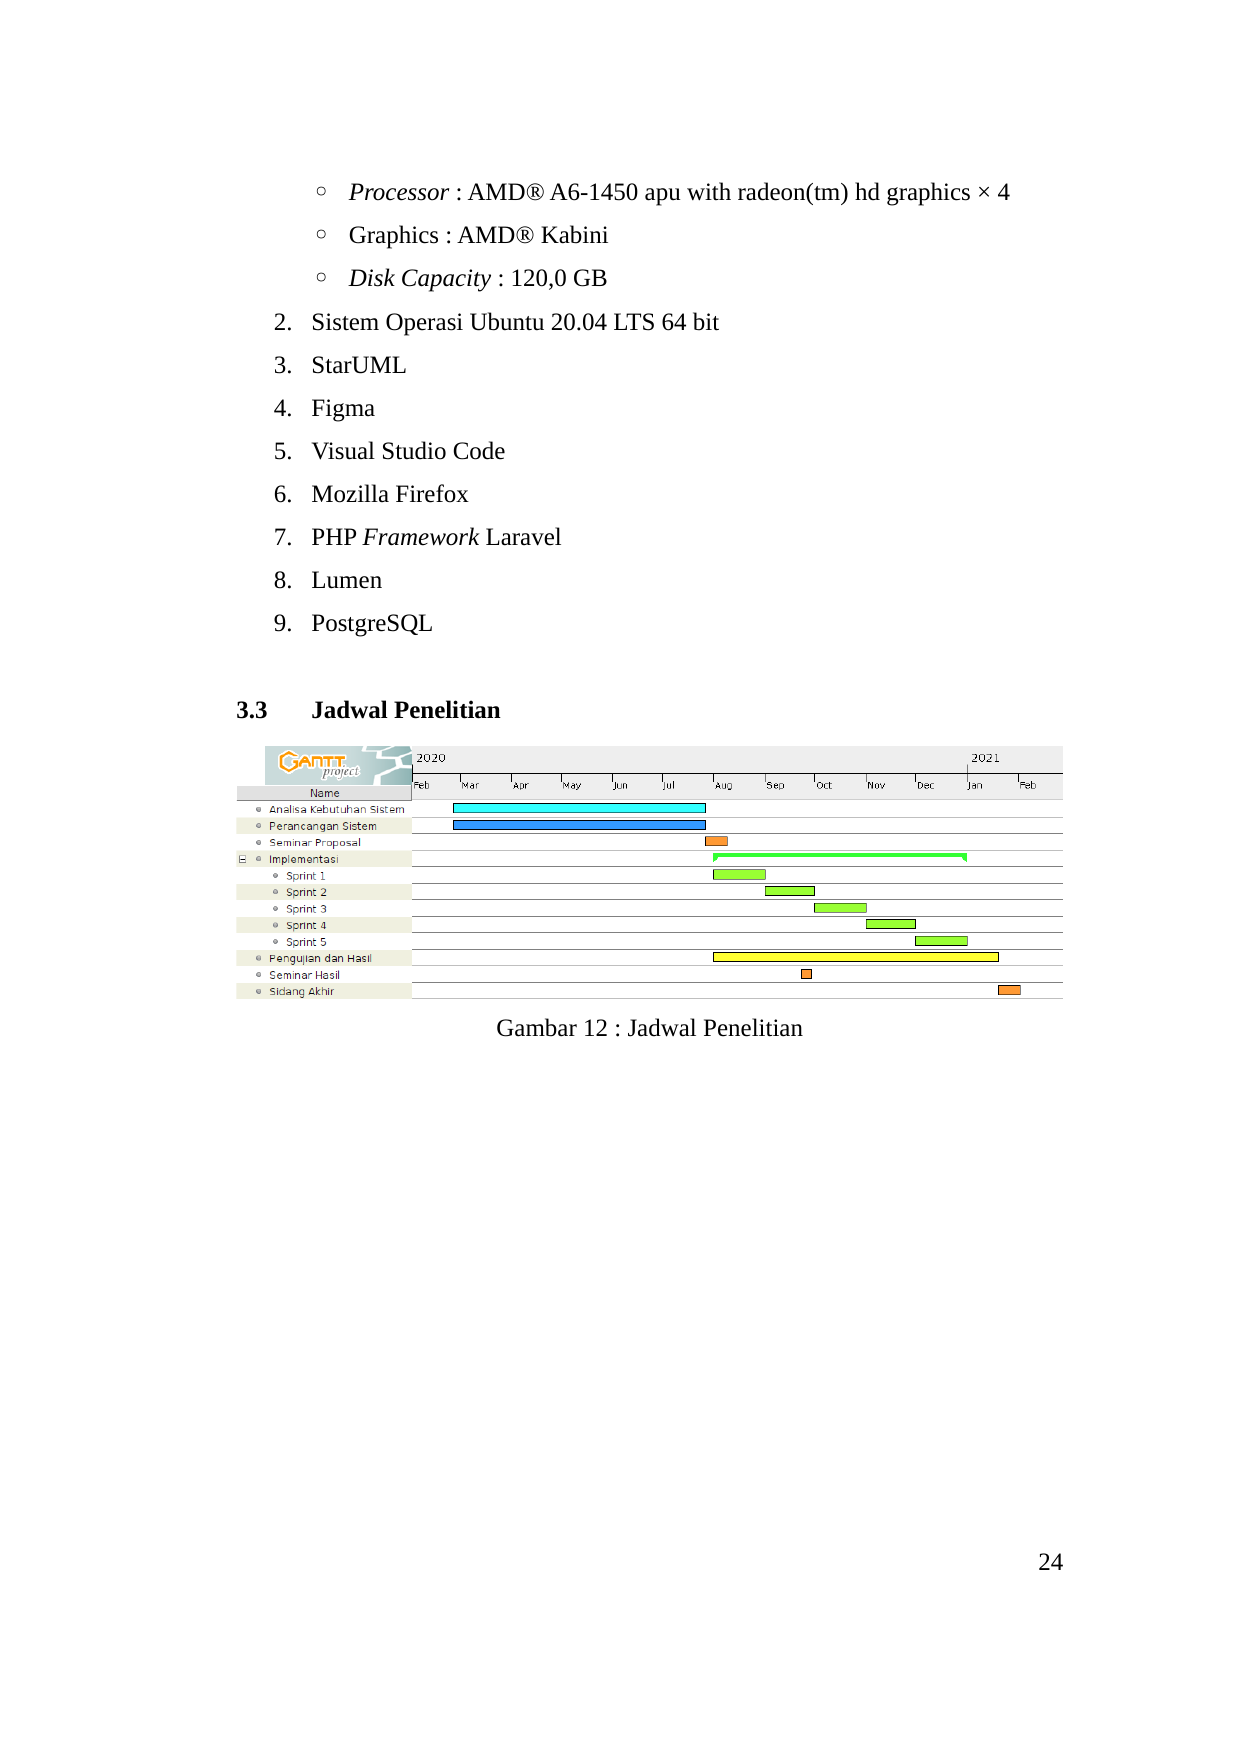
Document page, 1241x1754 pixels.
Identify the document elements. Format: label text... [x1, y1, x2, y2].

list Processor : AMD® A6-1450 apu with radeon(tm) hd graphics × 4 [311, 177, 1063, 206]
list Sistem Operasi Ubuntu 20.04 LTS 64 bit [274, 307, 1063, 335]
picture [236, 737, 1063, 999]
list Lumen [274, 565, 1063, 594]
list Visual Studio Code [274, 436, 1063, 465]
list PHP Framework Laravel [274, 522, 1063, 551]
text Gambar 12 : Jadwal Penelitian [236, 999, 1063, 1042]
list StarUML [274, 350, 1063, 378]
list Graphics : AMD® Kabini [311, 220, 1063, 249]
list PostgreSQL [274, 608, 1063, 637]
list Figma [274, 393, 1063, 422]
list Disk Capacity : 120,0 GB [311, 263, 1063, 292]
list Mozilla Firefox [274, 479, 1063, 508]
subtitle 3.3 Jadwal Penelitian [236, 695, 1063, 723]
